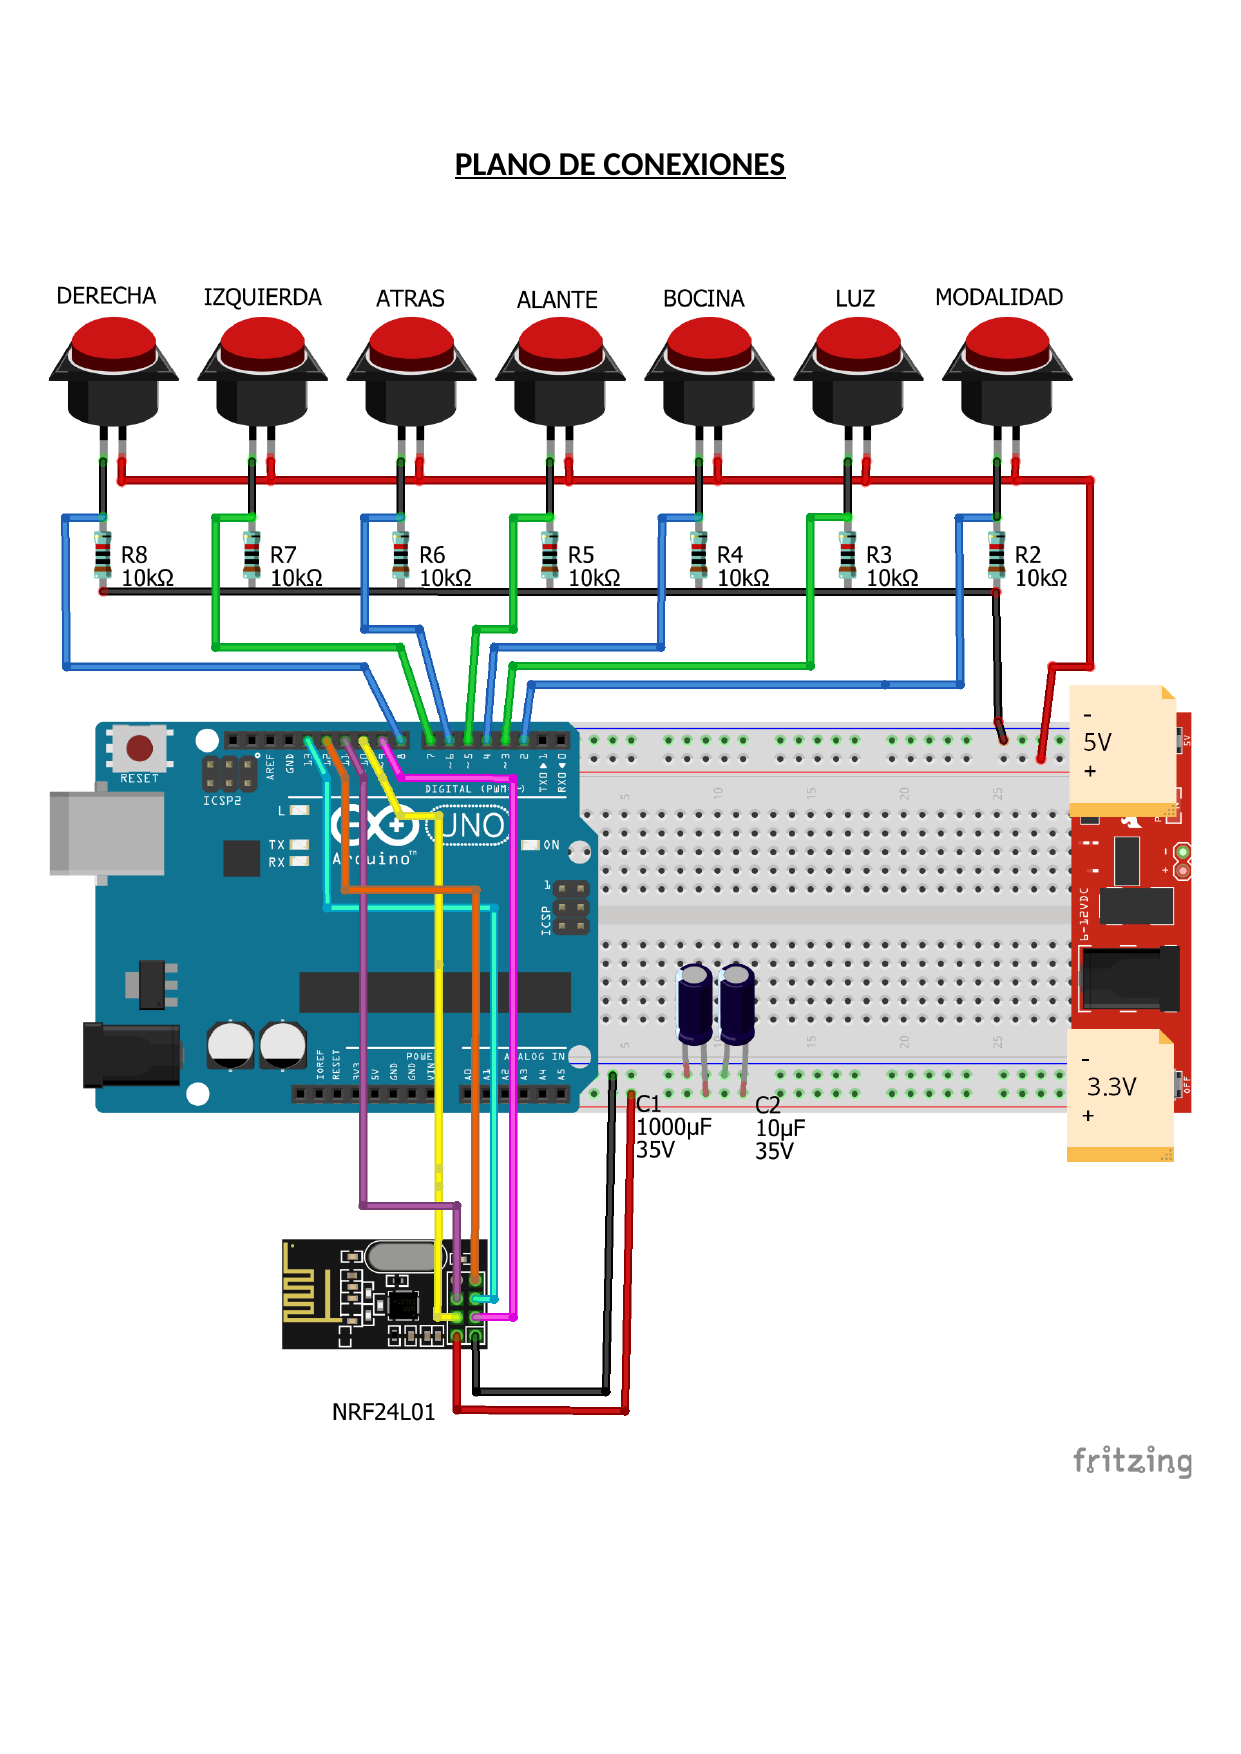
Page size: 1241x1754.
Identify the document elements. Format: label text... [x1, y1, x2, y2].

picture [48, 286, 1192, 1479]
text PLANO DE CONEXIONES [75, 143, 1165, 183]
